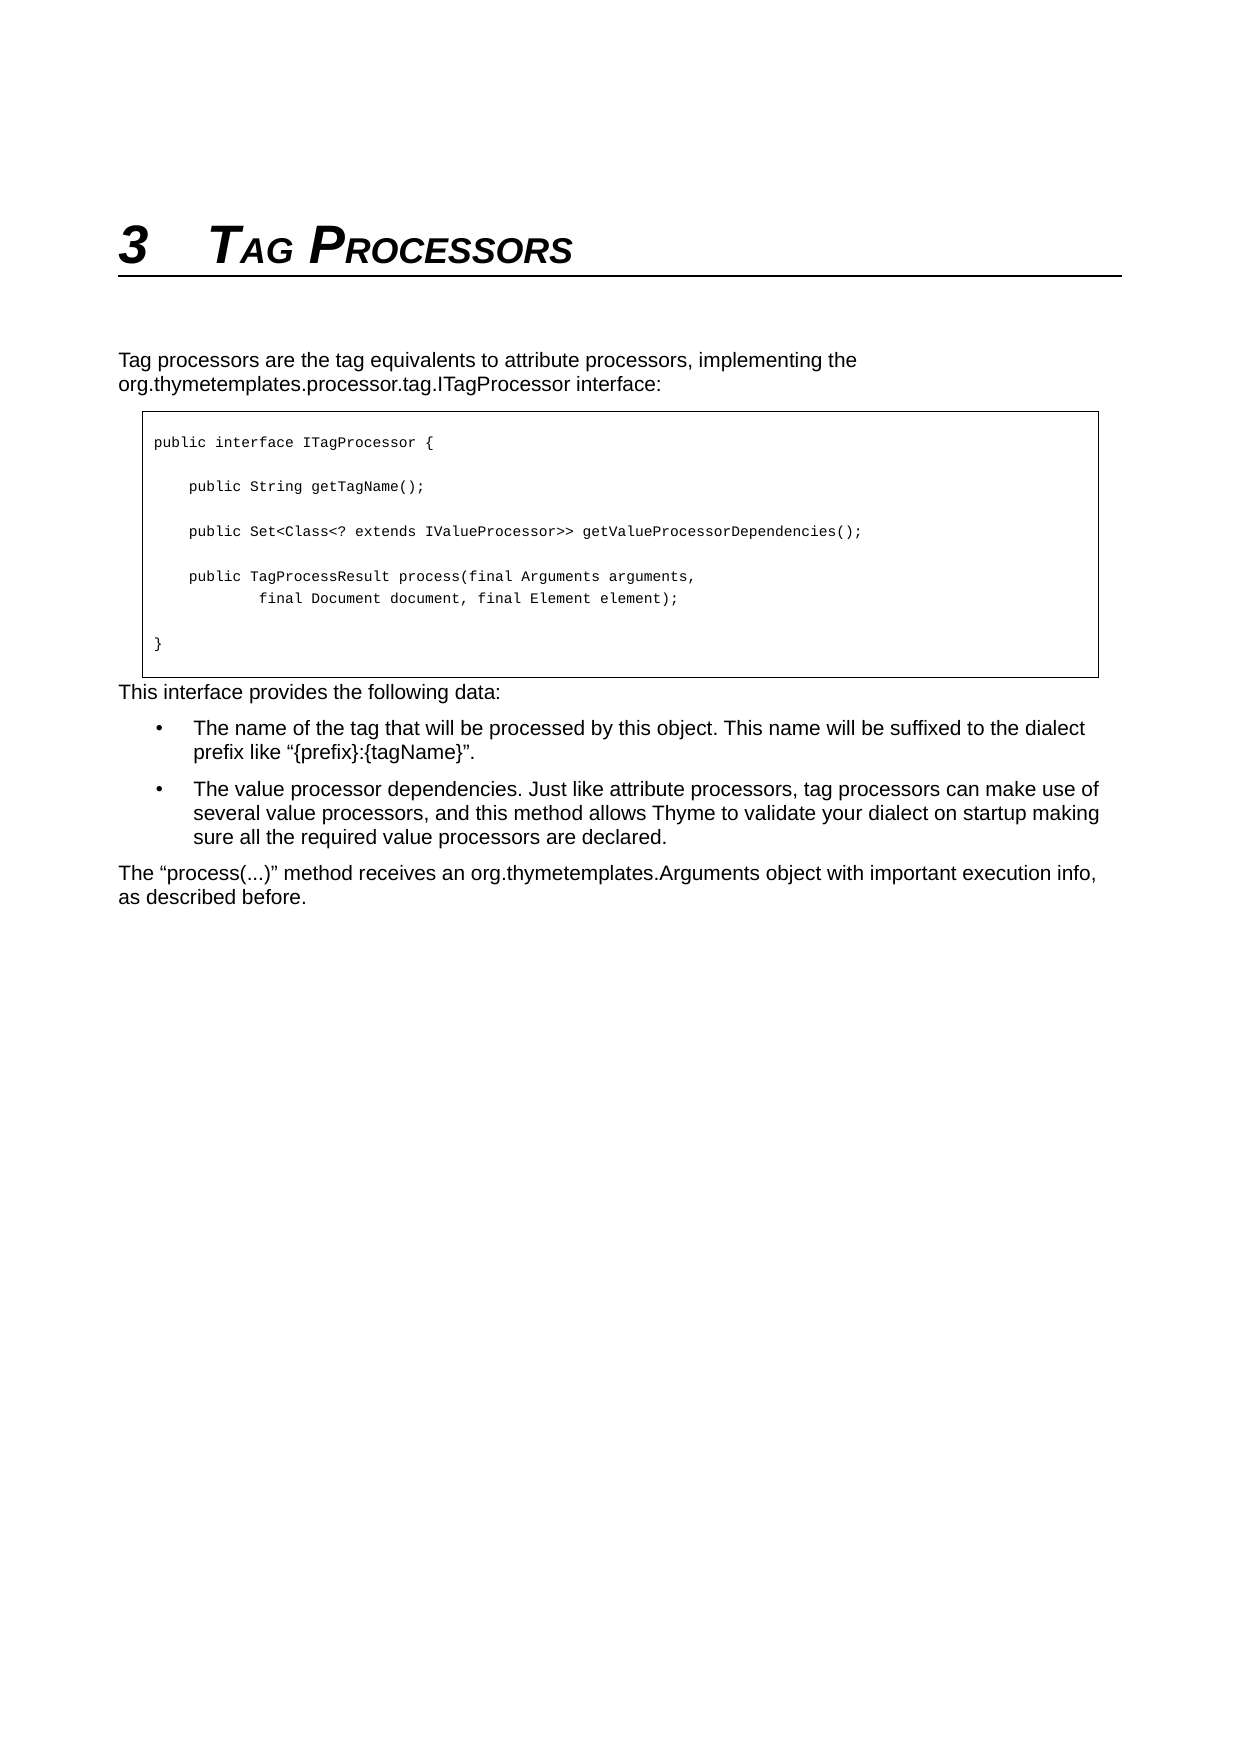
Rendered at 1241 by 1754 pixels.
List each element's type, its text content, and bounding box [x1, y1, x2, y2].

text This interface provides the following data: [118, 680, 1122, 704]
text final Document document, final Element element); [143, 568, 1098, 608]
subtitle Tag Processors [118, 213, 1122, 275]
text public TagProcessResult process(final Arguments arguments, [143, 546, 1098, 568]
text public interface ITagProcessor { [143, 412, 1098, 451]
text The “process(...)” method receives an org.thymetemplates.Arguments object with important execution info, as described before. [118, 861, 1122, 909]
list The name of the tag that will be processed by this object. This name will be suffixed to the dialect prefix like “{prefix}:{tagName}”. [156, 716, 1122, 764]
text } [143, 613, 1098, 677]
list The value processor dependencies. Just like attribute processors, tag processors can make use of several value processors, and this method allows Thyme to validate your dialect on startup making sure all the required value processors are declared. [156, 777, 1122, 849]
text public String getTagName(); [143, 456, 1098, 496]
text Tag processors are the tag equivalents to attribute processors, implementing the org.thymetemplates.processor.tag.ITagProcessor interface: [118, 348, 1122, 396]
text public Set<Class<? extends IValueProcessor>> getValueProcessorDependencies(); [143, 501, 1098, 541]
